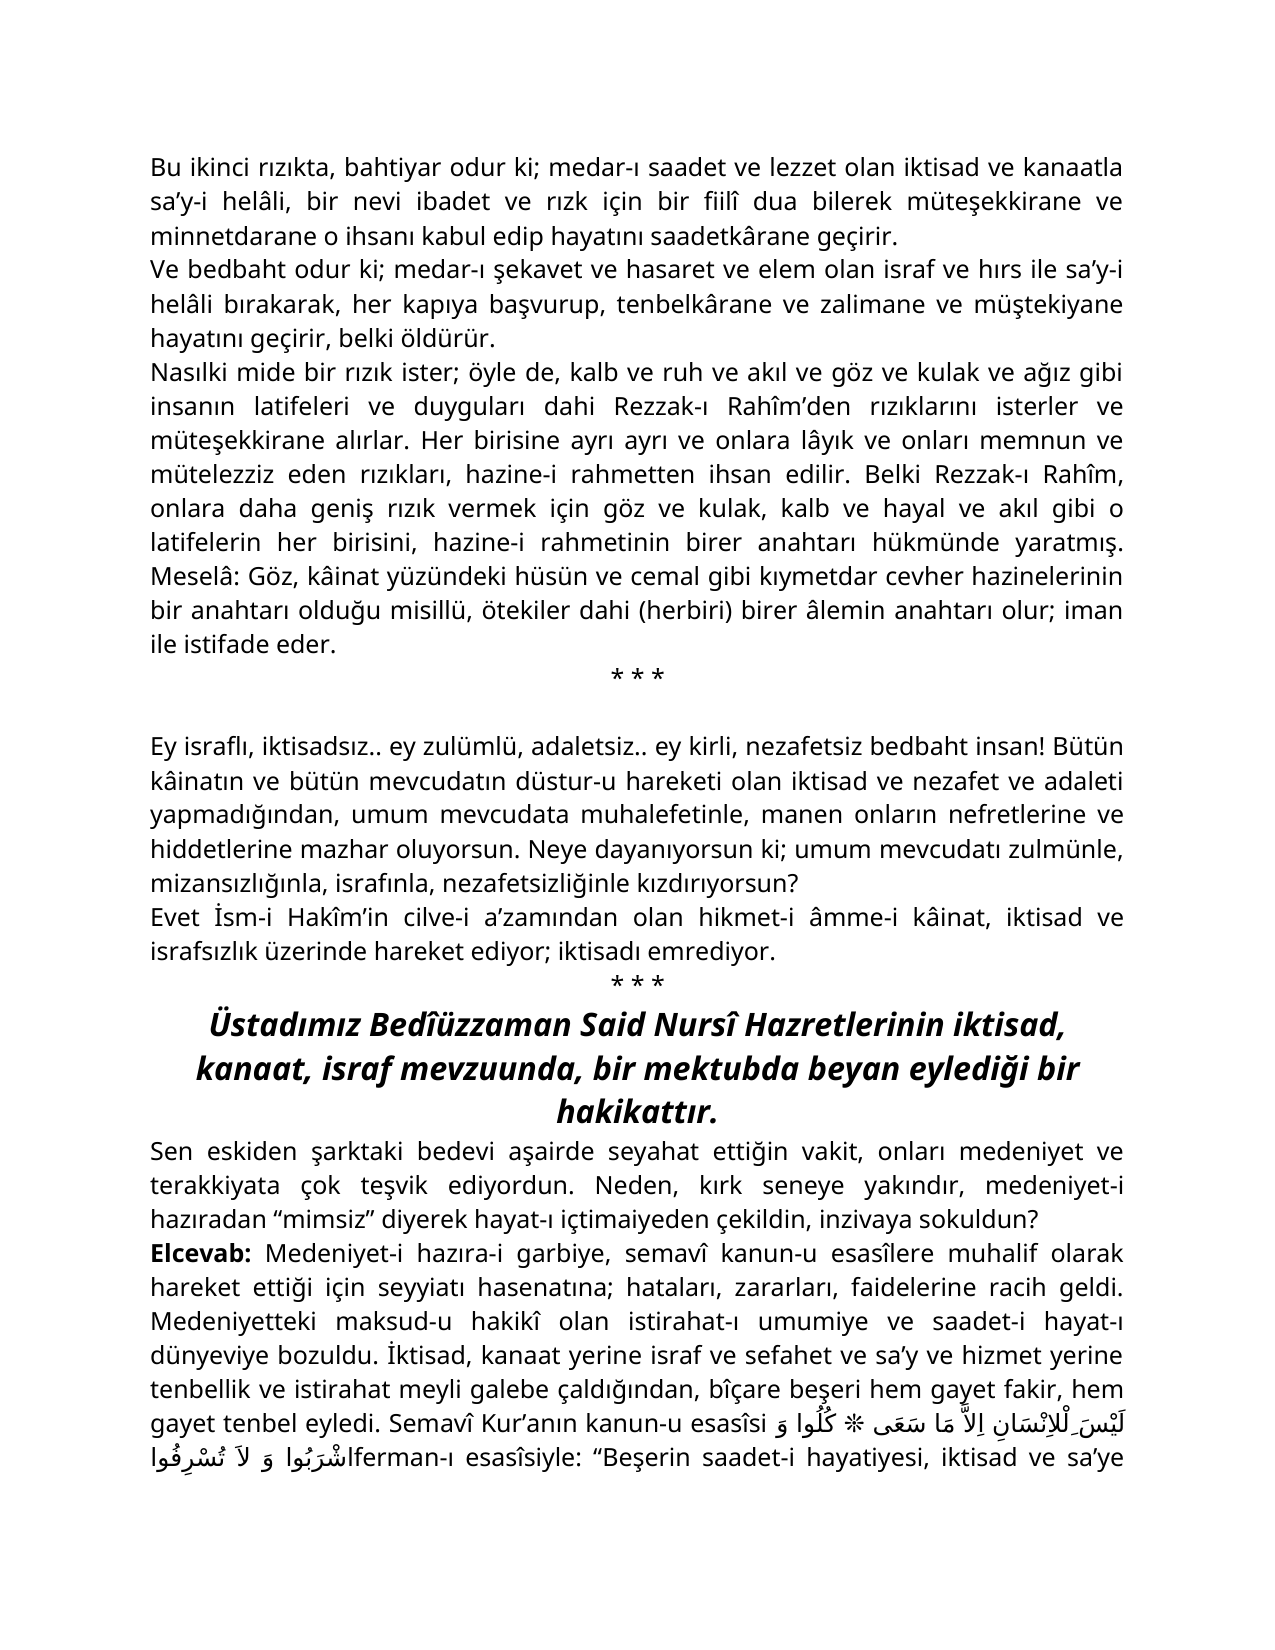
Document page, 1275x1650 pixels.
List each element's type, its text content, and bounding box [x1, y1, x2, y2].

text Elcevab: Medeniyet-i hazıra-i garbiye, semavî kanun-u esasîlere muhalif olarak hareket ettiği için seyyiatı hasenatına; hataları, zararları, faidelerine racih geldi. Medeniyetteki maksud-u hakikî olan istirahat-ı umumiye ve saadet-i hayat-ı dünyeviye bozuldu. İktisad, kanaat yerine israf ve sefahet ve sa’y ve hizmet yerine tenbellik ve istirahat meyli galebe çaldığından, bîçare beşeri hem gayet fakir, hem gayet tenbel eyledi. Semavî Kur’anın kanun-u esasîsi لَيْسَ ِلْلاِنْسَانِ اِلاَّ مَا سَعَى ❊ كُلُوا وَ اشْرَبُوا وَ لاَ تُسْرِفُواferman-ı esasîsiyle: “Beşerin saadet-i hayatiyesi, iktisad ve sa’ye gayrette olduğunu ve onunla beşerin havas ve avam tabakası birbiriyle barışabilir.” diye Risale-i Nur bu esası izaha binaen kısa bir-iki nükte söyleyeceğim: [150, 1236, 1125, 1474]
text * * * [150, 661, 1125, 695]
text Nasılki mide bir rızık ister; öyle de, kalb ve ruh ve akıl ve göz ve kulak ve ağız gibi insanın latifeleri ve duyguları dahi Rezzak-ı Rahîm’den rızıklarını isterler ve müteşekkirane alırlar. Her birisine ayrı ayrı ve onlara lâyık ve onları memnun ve mütelezziz eden rızıkları, hazine-i rahmetten ihsan edilir. Belki Rezzak-ı Rahîm, onlara daha geniş rızık vermek için göz ve kulak, kalb ve hayal ve akıl gibi o latifelerin her birisini, hazine-i rahmetinin birer anahtarı hükmünde yaratmış. Meselâ: Göz, kâinat yüzündeki hüsün ve cemal gibi kıymetdar cevher hazinelerinin bir anahtarı olduğu misillü, ötekiler dahi (herbiri) birer âlemin anahtarı olur; iman ile istifade eder. [150, 354, 1125, 661]
text Sen eskiden şarktaki bedevi aşairde seyahat ettiğin vakit, onları medeniyet ve terakkiyata çok teşvik ediyordun. Neden, kırk seneye yakındır, medeniyet-i hazıradan “mimsiz” diyerek hayat-ı içtimaiyeden çekildin, inzivaya sokuldun? [150, 1133, 1125, 1236]
text Ey israflı, iktisadsız.. ey zulümlü, adaletsiz.. ey kirli, nezafetsiz bedbaht insan! Bütün kâinatın ve bütün mevcudatın düstur-u hareketi olan iktisad ve nezafet ve adaleti yapmadığından, umum mevcudata muhalefetinle, manen onların nefretlerine ve hiddetlerine mazhar oluyorsun. Neye dayanıyorsun ki; umum mevcudatı zulmünle, mizansızlığınla, israfınla, nezafetsizliğinle kızdırıyorsun? [150, 729, 1125, 899]
text Bu ikinci rızıkta, bahtiyar odur ki; medar-ı saadet ve lezzet olan iktisad ve kanaatla sa’y-i helâli, bir nevi ibadet ve rızk için bir fiilî dua bilerek müteşekkirane ve minnetdarane o ihsanı kabul edip hayatını saadetkârane geçirir. [150, 150, 1125, 252]
text Evet İsm-i Hakîm’in cilve-i a’zamından olan hikmet-i âmme-i kâinat, iktisad ve israfsızlık üzerinde hareket ediyor; iktisadı emrediyor. [150, 899, 1125, 967]
text Ve bedbaht odur ki; medar-ı şekavet ve hasaret ve elem olan israf ve hırs ile sa’y-i helâli bırakarak, her kapıya başvurup, tenbelkârane ve zalimane ve müştekiyane hayatını geçirir, belki öldürür. [150, 252, 1125, 354]
subtitle Üstadımız Bedîüzzaman Said Nursî Hazretlerinin iktisad, kanaat, israf mevzuunda, bir mektubda beyan eylediği bir hakikattır. [150, 1002, 1125, 1133]
text * * * [150, 967, 1125, 1002]
